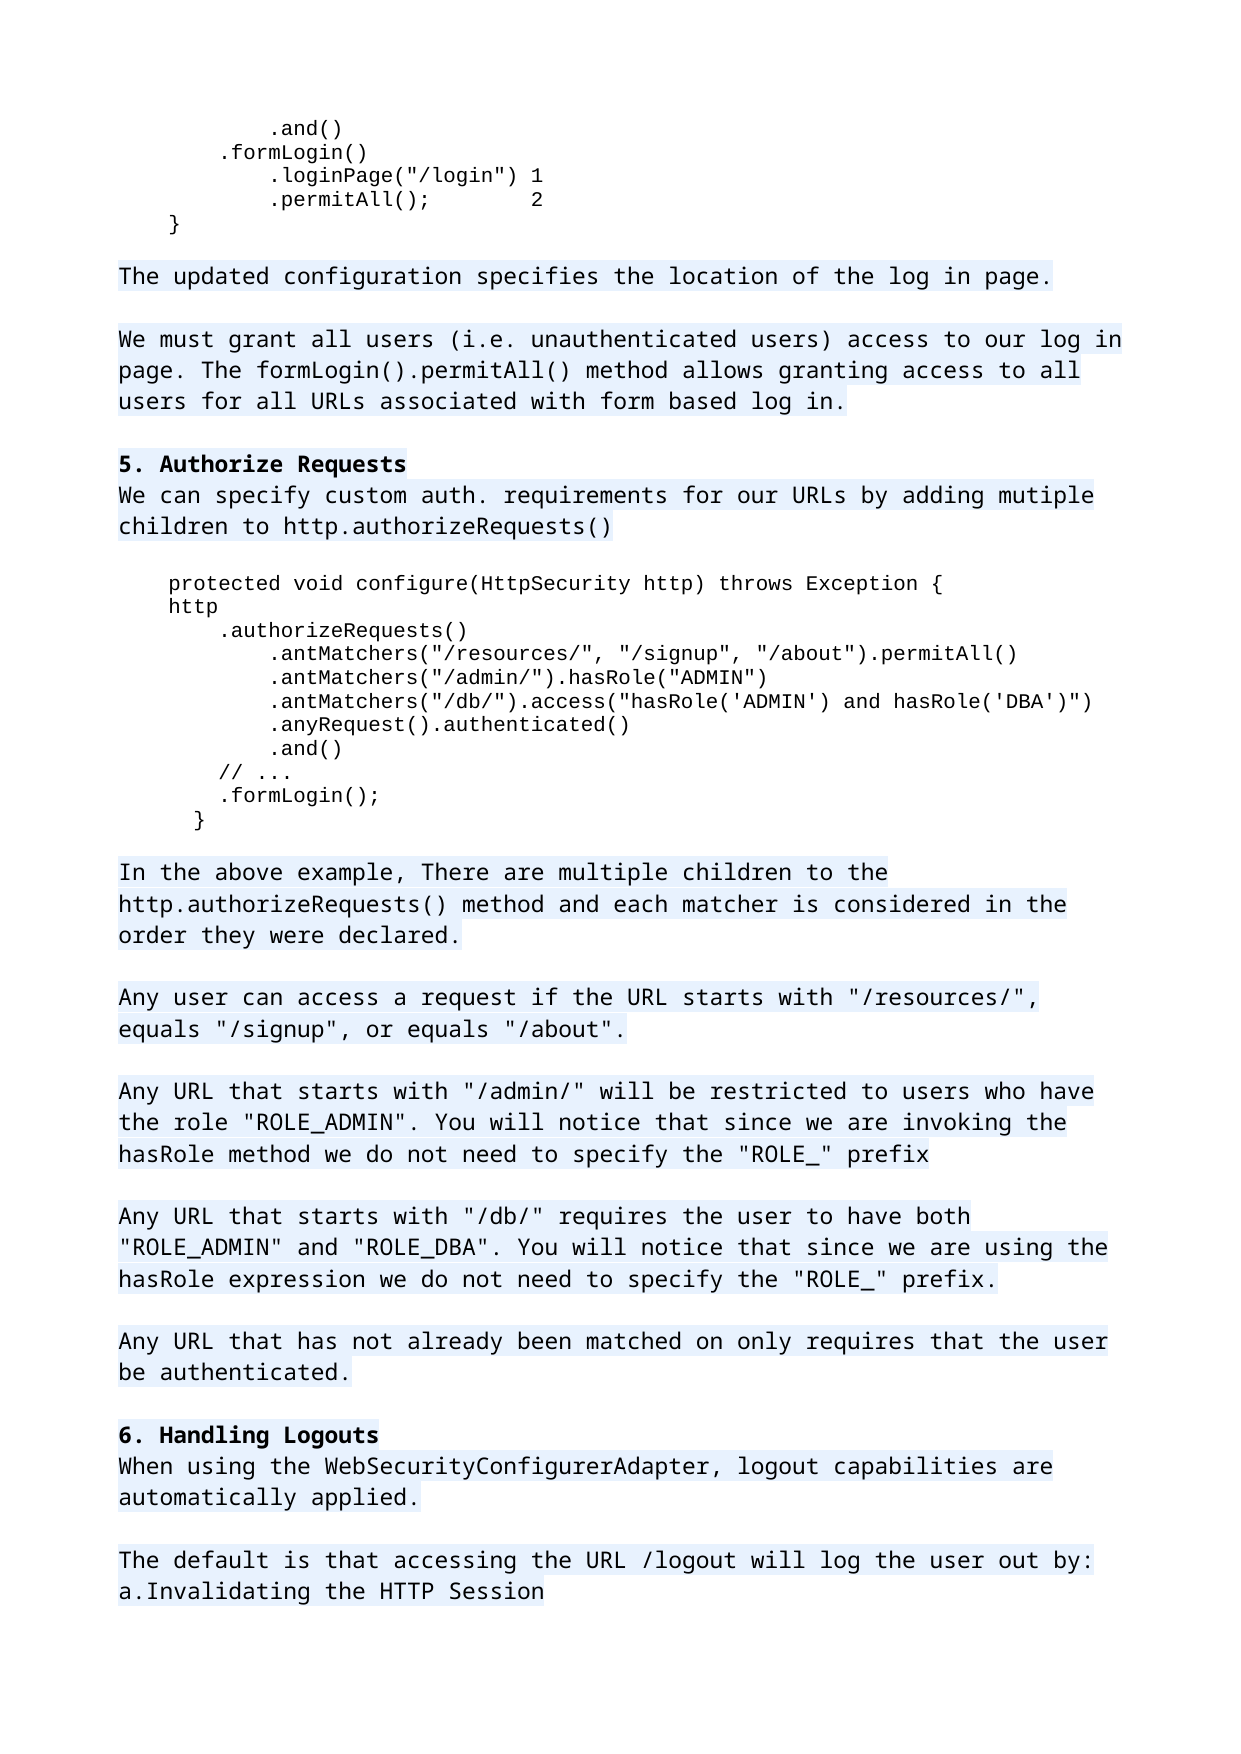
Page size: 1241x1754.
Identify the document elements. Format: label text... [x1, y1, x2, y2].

text .antMatchers("/db/").access("hasRole('ADMIN') and hasRole('DBA')") [118, 691, 1122, 714]
text } [118, 213, 1122, 236]
text protected void configure(HttpSecurity http) throws Exception { [118, 572, 1122, 596]
text .authorizeRequests() [118, 620, 1122, 643]
text In the above example, There are multiple children to the http.authorizeRequests() method and each matcher is considered in the order they were declared. [118, 856, 1122, 950]
text .formLogin() [118, 142, 1122, 165]
text .and() [118, 118, 1122, 142]
text // ... [118, 762, 1122, 785]
text http [118, 596, 1122, 620]
text Any URL that has not already been matched on only requires that the user be authenticated. [118, 1325, 1122, 1387]
text When using the WebSecurityConfigurerAdapter, logout capabilities are automatically applied. [118, 1450, 1122, 1512]
text } [118, 809, 1122, 833]
text The updated configuration specifies the location of the log in page. [118, 260, 1122, 291]
text 6. Handling Logouts [118, 1419, 1122, 1450]
text Any user can access a request if the URL starts with "/resources/", equals "/signup", or equals "/about". [118, 981, 1122, 1044]
text .antMatchers("/admin/").hasRole("ADMIN") [118, 667, 1122, 691]
text .permitAll(); 2 [118, 189, 1122, 213]
text .antMatchers("/resources/", "/signup", "/about").permitAll() [118, 643, 1122, 667]
text .and() [118, 738, 1122, 762]
text .formLogin(); [118, 785, 1122, 809]
text The default is that accessing the URL /logout will log the user out by: [118, 1544, 1122, 1575]
text Any URL that starts with "/db/" requires the user to have both "ROLE_ADMIN" and "ROLE_DBA". You will notice that since we are using the hasRole expression we do not need to specify the "ROLE_" prefix. [118, 1200, 1122, 1294]
text .loginPage("/login") 1 [118, 165, 1122, 189]
text We can specify custom auth. requirements for our URLs by adding mutiple children to http.authorizeRequests() [118, 479, 1122, 541]
text .anyRequest().authenticated() [118, 714, 1122, 738]
text a.Invalidating the HTTP Session [118, 1575, 1122, 1606]
text Any URL that starts with "/admin/" will be restricted to users who have the role "ROLE_ADMIN". You will notice that since we are invoking the hasRole method we do not need to specify the "ROLE_" prefix [118, 1075, 1122, 1169]
text We must grant all users (i.e. unauthenticated users) access to our log in page. The formLogin().permitAll() method allows granting access to all users for all URLs associated with form based log in. [118, 322, 1122, 416]
text 5. Authorize Requests [118, 447, 1122, 479]
